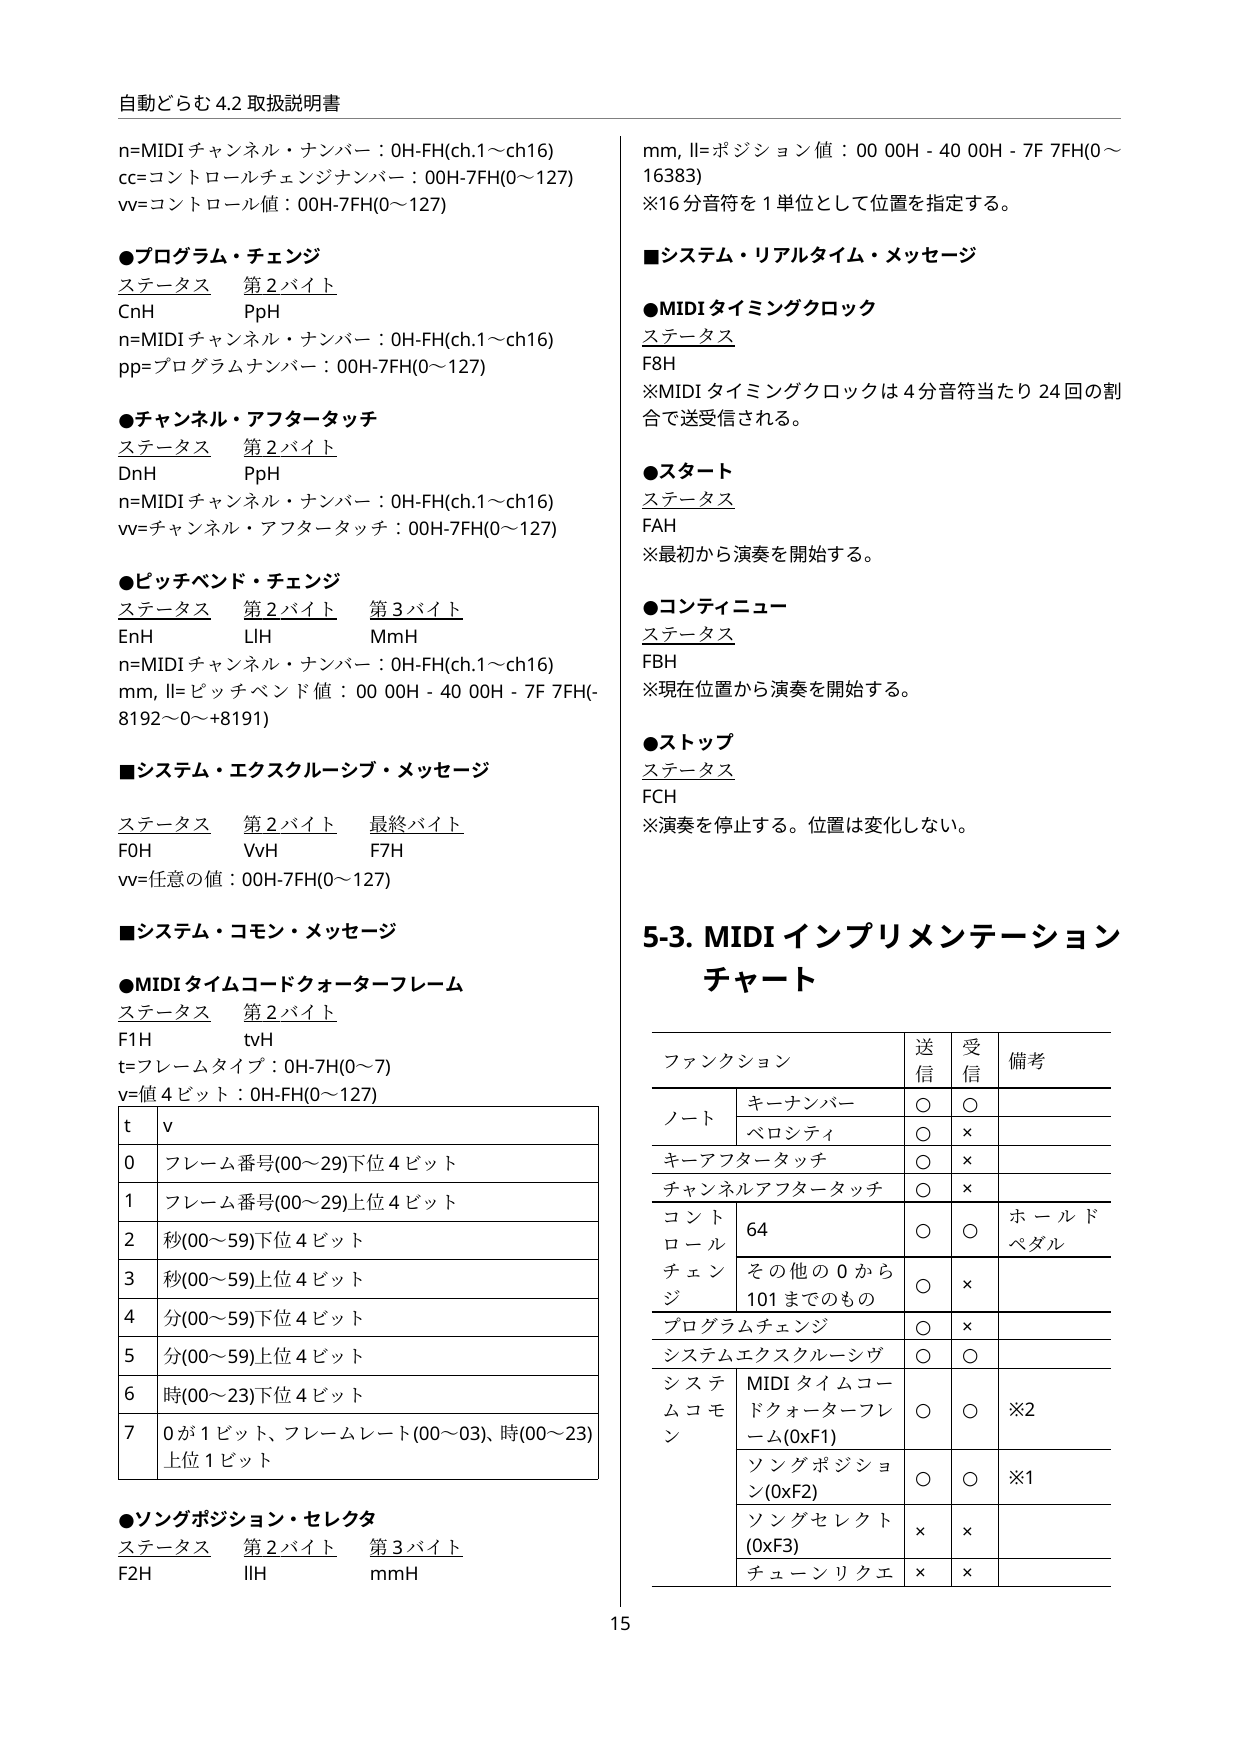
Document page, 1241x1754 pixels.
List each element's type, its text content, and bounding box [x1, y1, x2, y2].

table_cell ホールドペダル [999, 1203, 1111, 1256]
table_header v [158, 1107, 598, 1143]
table_header [486, 810, 611, 837]
table_cell [884, 784, 1009, 809]
table_cell ○ [905, 1313, 951, 1339]
table_cell [758, 784, 883, 809]
table_header ファンクション [652, 1033, 904, 1087]
table_cell ○ [905, 1258, 951, 1311]
text cc=コントロールチェンジナンバー：00H-7FH(0～127) [118, 163, 598, 190]
table_header 備考 [999, 1033, 1111, 1087]
text vv=コントロール値：00H-7FH(0～127) [118, 190, 598, 217]
table_cell [486, 838, 611, 863]
table_header ステータス [632, 756, 757, 783]
table_header [612, 595, 620, 622]
table_cell 3 [119, 1260, 157, 1298]
table_cell 分(00～59)上位4ビット [158, 1337, 598, 1375]
table_cell 5 [119, 1337, 157, 1375]
table_cell [999, 1559, 1111, 1586]
table_header [612, 810, 620, 837]
table_cell × [905, 1505, 951, 1558]
table_cell CnH [108, 299, 233, 324]
table_cell F7H [360, 838, 485, 863]
table_cell ※2 [999, 1369, 1111, 1449]
text ※MIDIタイミングクロックは4分音符当たり24回の割合で送受信される。 [642, 376, 1122, 431]
table_header 送信 [905, 1033, 951, 1087]
table_cell ノート [652, 1089, 736, 1145]
table_header ステータス [108, 270, 233, 297]
table_cell ○ [952, 1203, 998, 1256]
table_cell 時(00～23)下位4ビット [158, 1376, 598, 1413]
table_cell 秒(00～59)上位4ビット [158, 1260, 598, 1298]
table_cell ○ [905, 1450, 951, 1504]
table_cell mmH [360, 1561, 485, 1586]
table_cell [999, 1340, 1111, 1367]
table_cell ○ [905, 1174, 951, 1201]
table_header 第2バイト [234, 998, 359, 1025]
table_cell FBH [632, 648, 757, 674]
table_cell FAH [632, 513, 757, 538]
table_cell MmH [360, 623, 485, 648]
table_cell コントロールチェンジ [652, 1203, 736, 1311]
table_cell LlH [234, 623, 359, 648]
table_cell [486, 1026, 612, 1051]
table_cell × [952, 1258, 998, 1311]
subtitle 5-3. MIDIインプリメンテーションチャート [642, 914, 1122, 999]
table_header ステータス [108, 998, 233, 1025]
table_header 受信 [952, 1033, 998, 1087]
table_cell [1010, 784, 1136, 809]
table_header ステータス [108, 595, 233, 622]
table_header ステータス [632, 322, 757, 349]
table_cell [999, 1089, 1111, 1116]
table_cell × [952, 1174, 998, 1201]
text ●スタート [642, 456, 1122, 483]
table_cell [884, 350, 1009, 375]
table_cell × [952, 1559, 998, 1586]
table_cell 秒(00～59)下位4ビット [158, 1222, 598, 1259]
table_cell FCH [632, 784, 757, 809]
table_cell MIDIタイムコードクォーターフレーム(0xF1) [737, 1369, 904, 1449]
table_header [1010, 485, 1136, 512]
text ●コンティニュー [642, 592, 1122, 619]
table_cell EnH [108, 623, 233, 648]
text ※最初から演奏を開始する。 [642, 539, 1122, 566]
table_cell [1010, 513, 1136, 538]
table_header 第2バイト [234, 433, 359, 460]
table_cell tvH [234, 1026, 359, 1051]
text mm, ll=ポジション値：00 00H - 40 00H - 7F 7FH(0～16383) [642, 136, 1122, 188]
text ※演奏を停止する。位置は変化しない。 [642, 810, 1122, 837]
table_cell ○ [952, 1450, 998, 1504]
table_header [758, 620, 883, 647]
table_cell F8H [632, 350, 757, 375]
text pp=プログラムナンバー：00H-7FH(0～127) [118, 352, 598, 379]
table_header ステータス [108, 433, 233, 460]
text ※16分音符を1単位として位置を指定する。 [642, 188, 1122, 215]
table_cell × [952, 1313, 998, 1339]
text ■システム・リアルタイム・メッセージ [642, 241, 1122, 268]
table_header 最終バイト [360, 810, 485, 837]
text ●ピッチベンド・チェンジ [118, 567, 598, 594]
text n=MIDIチャンネル・ナンバー：0H-FH(ch.1～ch16) [118, 136, 598, 163]
table_cell キーナンバー [737, 1089, 904, 1116]
table_cell [999, 1505, 1111, 1558]
table_cell 7 [119, 1414, 157, 1479]
table_cell ○ [905, 1340, 951, 1367]
table_cell [1010, 350, 1136, 375]
table_cell [999, 1146, 1111, 1173]
table_header [360, 998, 485, 1025]
table_cell [758, 350, 883, 375]
table_header [884, 620, 1009, 647]
text n=MIDIチャンネル・ナンバー：0H-FH(ch.1～ch16) [118, 487, 598, 514]
text ※現在位置から演奏を開始する。 [642, 675, 1122, 702]
table_cell システムコモン [652, 1369, 736, 1586]
table_cell [999, 1258, 1111, 1311]
table_header [360, 433, 485, 460]
table_header 第3バイト [360, 595, 485, 622]
table_cell [360, 1026, 485, 1051]
table_cell ○ [905, 1203, 951, 1256]
table_header [486, 433, 612, 460]
table_header [486, 998, 612, 1025]
text ●MIDIタイミングクロック [642, 294, 1122, 321]
table_header [884, 756, 1009, 783]
text ●MIDIタイムコードクォーターフレーム [118, 969, 598, 997]
text n=MIDIチャンネル・ナンバー：0H-FH(ch.1～ch16) [118, 325, 598, 352]
table_cell VvH [234, 838, 359, 863]
table_cell 0が1ビット、フレームレート(00～03)、時(00～23)上位1ビット [158, 1414, 598, 1479]
text n=MIDIチャンネル・ナンバー：0H-FH(ch.1～ch16) [118, 650, 598, 677]
table_cell [612, 1561, 620, 1586]
text ●チャンネル・アフタータッチ [118, 404, 598, 432]
table_cell [1010, 648, 1136, 674]
text ●ストップ [642, 727, 1122, 754]
table_cell PpH [234, 461, 359, 486]
table_cell llH [234, 1561, 359, 1586]
text ■システム・コモン・メッセージ [118, 917, 598, 944]
text ■システム・エクスクルーシブ・メッセージ [118, 756, 598, 783]
table_header [758, 756, 883, 783]
table_header [486, 595, 611, 622]
table_cell [486, 1561, 611, 1586]
table_cell その他の0から101までのもの [737, 1258, 904, 1311]
table_cell ※1 [999, 1450, 1111, 1504]
text ●プログラム・チェンジ [118, 242, 598, 269]
table_cell [999, 1117, 1111, 1145]
text t=フレームタイプ：0H-7H(0～7) [118, 1053, 598, 1079]
table_cell 2 [119, 1222, 157, 1259]
table_cell × [905, 1559, 951, 1586]
table_cell ○ [952, 1369, 998, 1449]
table_cell ベロシティ [737, 1117, 904, 1145]
table_header [486, 270, 612, 297]
table_cell DnH [108, 461, 233, 486]
table_cell 64 [737, 1203, 904, 1256]
table_cell チューンリクエ [737, 1559, 904, 1586]
table_cell PpH [234, 299, 359, 324]
table_cell 6 [119, 1376, 157, 1413]
table_cell 1 [119, 1183, 157, 1221]
table_cell ○ [905, 1117, 951, 1145]
table_header [486, 1533, 611, 1559]
table_cell × [952, 1117, 998, 1145]
table_cell [486, 623, 611, 648]
table_header [1010, 322, 1136, 349]
text vv=任意の値：00H-7FH(0～127) [118, 864, 598, 891]
table_cell ○ [905, 1089, 951, 1116]
table_header [612, 1533, 620, 1559]
table_cell ソングセレクト(0xF3) [737, 1505, 904, 1558]
table_cell [884, 513, 1009, 538]
table_cell プログラムチェンジ [652, 1313, 904, 1339]
table_cell ○ [952, 1089, 998, 1116]
table_cell キーアフタータッチ [652, 1146, 904, 1173]
table_cell [486, 299, 612, 324]
table_cell × [952, 1146, 998, 1173]
table_cell [360, 461, 485, 486]
table_header 第2バイト [234, 270, 359, 297]
text ●ソングポジション・セレクタ [118, 1504, 598, 1532]
table_cell 4 [119, 1299, 157, 1336]
text mm, ll=ピッチベンド値：00 00H - 40 00H - 7F 7FH(-8192～0～+8191) [118, 677, 598, 731]
table_header [1010, 620, 1136, 647]
table_cell フレーム番号(00～29)下位4ビット [158, 1145, 598, 1182]
table_cell システムエクスクルーシヴ [652, 1340, 904, 1367]
table_cell [486, 461, 612, 486]
table_cell [612, 623, 620, 648]
table_header 第2バイト [234, 810, 359, 837]
table_cell F2H [108, 1561, 233, 1586]
table_header ステータス [108, 1533, 233, 1559]
table_cell F0H [108, 838, 233, 863]
table_cell F1H [108, 1026, 233, 1051]
table_header [884, 485, 1009, 512]
table_header 第2バイト [234, 1533, 359, 1559]
table_header ステータス [632, 485, 757, 512]
table_header ステータス [108, 810, 233, 837]
text vv=チャンネル・アフタータッチ：00H-7FH(0～127) [118, 514, 598, 541]
table_header [884, 322, 1009, 349]
table_cell ○ [952, 1340, 998, 1367]
table_cell [758, 513, 883, 538]
table_header t [119, 1107, 157, 1143]
table_cell 0 [119, 1145, 157, 1182]
table_cell ソングポジション(0xF2) [737, 1450, 904, 1504]
table_cell [758, 648, 883, 674]
table_header [758, 485, 883, 512]
table_cell [360, 299, 485, 324]
text v=値4ビット：0H-FH(0～127) [118, 1079, 598, 1106]
table_cell [999, 1313, 1111, 1339]
table_cell × [952, 1505, 998, 1558]
table_cell [612, 838, 620, 863]
table_header 第2バイト [234, 595, 359, 622]
table_cell ○ [905, 1369, 951, 1449]
table_header [1010, 756, 1136, 783]
table_cell [999, 1174, 1111, 1201]
table_header 第3バイト [360, 1533, 485, 1559]
table_cell フレーム番号(00～29)上位4ビット [158, 1183, 598, 1221]
table_cell チャンネルアフタータッチ [652, 1174, 904, 1201]
table_header [360, 270, 485, 297]
table_header ステータス [632, 620, 757, 647]
table_header [758, 322, 883, 349]
table_cell [884, 648, 1009, 674]
table_cell 分(00～59)下位4ビット [158, 1299, 598, 1336]
table_cell ○ [905, 1146, 951, 1173]
